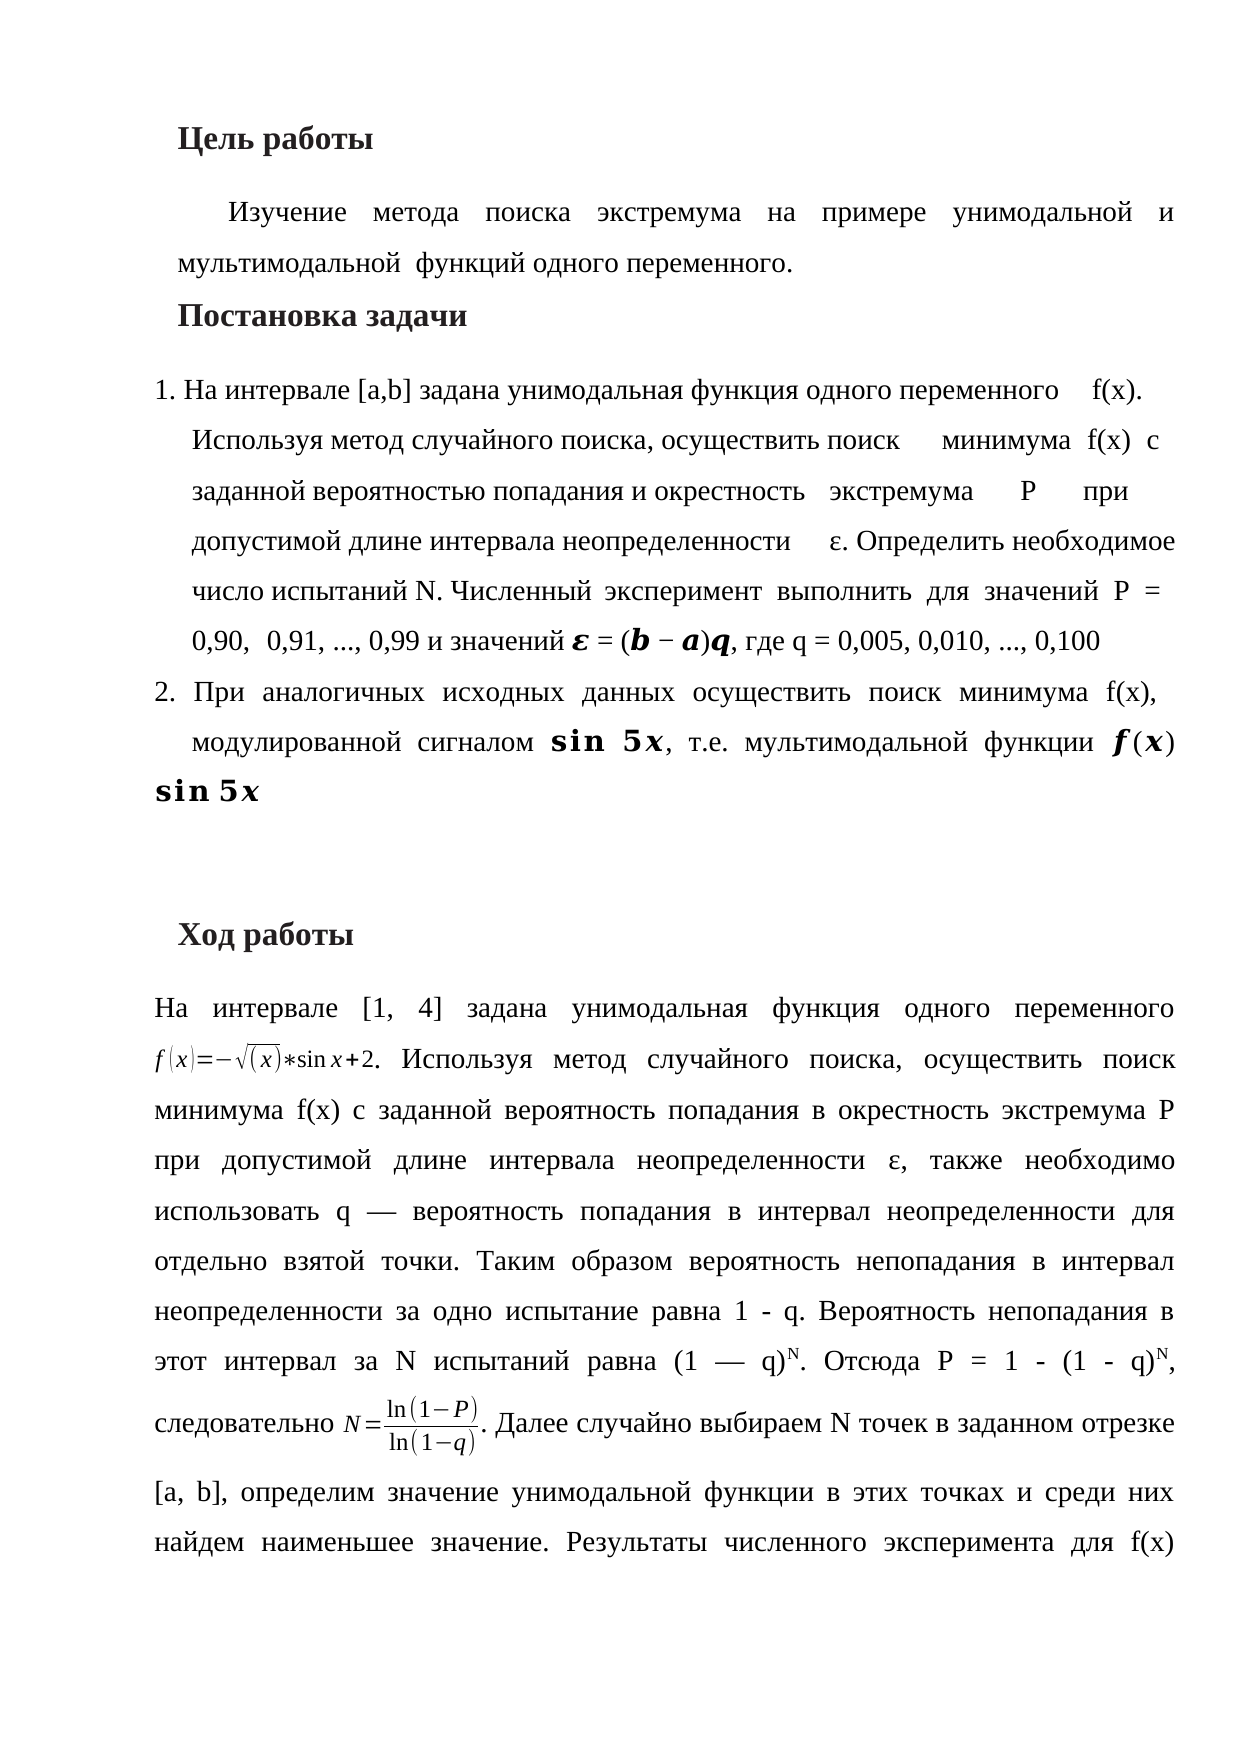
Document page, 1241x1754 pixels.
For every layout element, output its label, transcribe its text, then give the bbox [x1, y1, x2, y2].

subtitle 2. При аналогичных исходных данных осуществить поиск минимума f(x), модулированной сигналом 𝐬𝐢𝐧 𝟓𝒙, т.е. мультимодальной функции 𝒇(𝒙) 𝐬𝐢𝐧 𝟓𝒙 [154, 674, 1176, 808]
subtitle Постановка задачи [177, 295, 1176, 333]
text Изучение метода поиска экстремума на примере унимодальной и мультимодальной функций одного переменного. [177, 194, 1176, 278]
subtitle Ход работы [177, 914, 1176, 952]
subtitle Цель работы [177, 118, 1176, 156]
subtitle 1. На интервале [a,b] задана унимодальная функция одного переменного f(x). Используя метод случайного поиска, осуществить поиск минимума f(x) с заданной вероятностью попадания и окрестность экстремума P при допустимой длине интервала неопределенности ε. Определить необходимое число испытаний N. Численный эксперимент выполнить для значений P = 0,90, 0,91, ..., 0,99 и значений 𝜺 = (𝒃 − 𝒂)𝒒, где q = 0,005, 0,010, ..., 0,100 [154, 372, 1176, 657]
